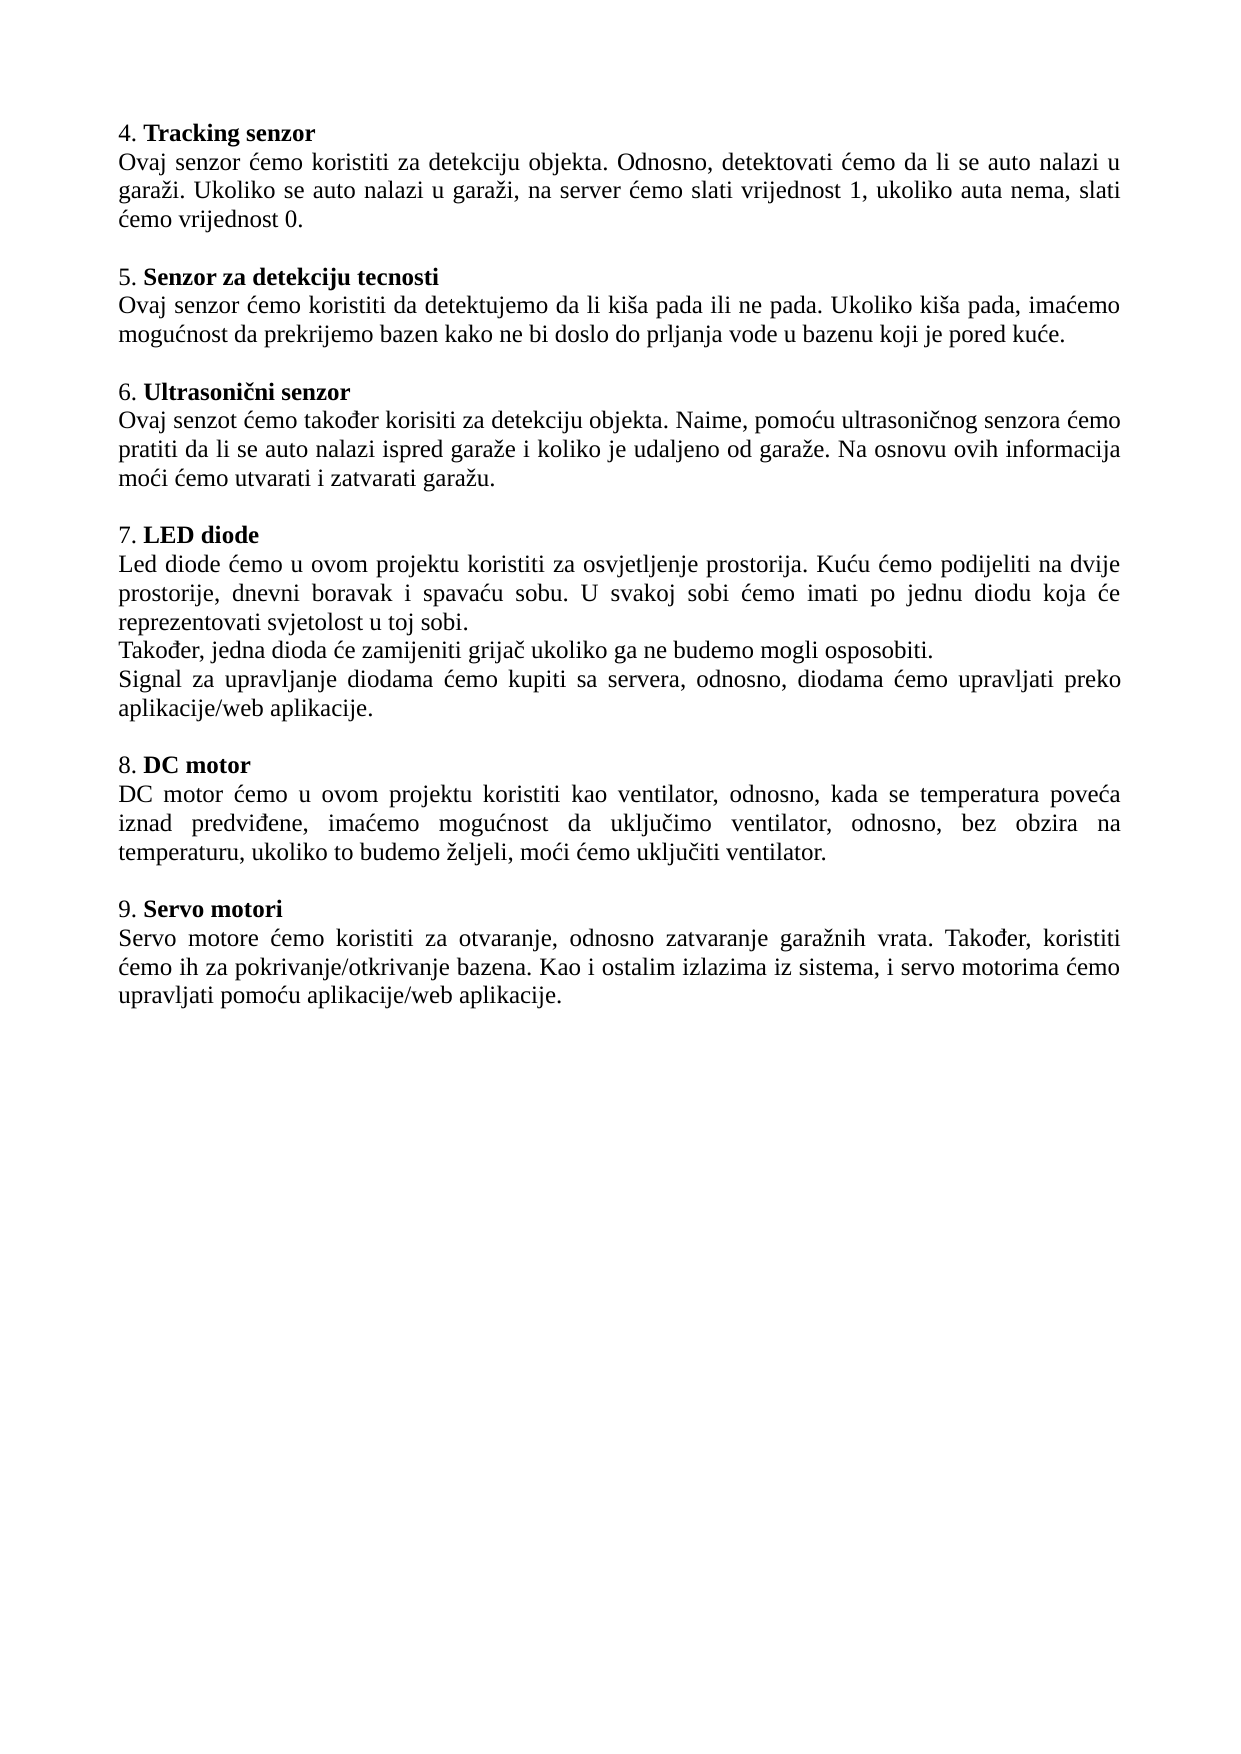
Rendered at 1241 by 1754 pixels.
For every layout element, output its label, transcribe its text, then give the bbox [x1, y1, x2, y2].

text 4. Tracking senzor [118, 118, 1122, 147]
text 7. LED diode [118, 521, 1122, 549]
text Ovaj senzot ćemo također korisiti za detekciju objekta. Naime, pomoću ultrasoničnog senzora ćemo pratiti da li se auto nalazi ispred garaže i koliko je udaljeno od garaže. Na osnovu ovih informacija moći ćemo utvarati i zatvarati garažu. [118, 406, 1122, 492]
text DC motor ćemo u ovom projektu koristiti kao ventilator, odnosno, kada se temperatura poveća iznad predviđene, imaćemo mogućnost da uključimo ventilator, odnosno, bez obzira na temperaturu, ukoliko to budemo željeli, moći ćemo uključiti ventilator. [118, 779, 1122, 866]
text Led diode ćemo u ovom projektu koristiti za osvjetljenje prostorija. Kuću ćemo podijeliti na dvije prostorije, dnevni boravak i spavaću sobu. U svakoj sobi ćemo imati po jednu diodu koja će reprezentovati svjetolost u toj sobi. [118, 549, 1122, 636]
text Ovaj senzor ćemo koristiti za detekciju objekta. Odnosno, detektovati ćemo da li se auto nalazi u garaži. Ukoliko se auto nalazi u garaži, na server ćemo slati vrijednost 1, ukoliko auta nema, slati ćemo vrijednost 0. [118, 147, 1122, 233]
text Signal za upravljanje diodama ćemo kupiti sa servera, odnosno, diodama ćemo upravljati preko aplikacije/web aplikacije. [118, 664, 1122, 722]
text Također, jedna dioda će zamijeniti grijač ukoliko ga ne budemo mogli osposobiti. [118, 636, 1122, 664]
text Servo motore ćemo koristiti za otvaranje, odnosno zatvaranje garažnih vrata. Također, koristiti ćemo ih za pokrivanje/otkrivanje bazena. Kao i ostalim izlazima iz sistema, i servo motorima ćemo upravljati pomoću aplikacije/web aplikacije. [118, 923, 1122, 1009]
text 6. Ultrasonični senzor [118, 377, 1122, 406]
text Ovaj senzor ćemo koristiti da detektujemo da li kiša pada ili ne pada. Ukoliko kiša pada, imaćemo mogućnost da prekrijemo bazen kako ne bi doslo do prljanja vode u bazenu koji je pored kuće. [118, 291, 1122, 348]
text 8. DC motor [118, 751, 1122, 779]
text 9. Servo motori [118, 894, 1122, 923]
text 5. Senzor za detekciju tecnosti [118, 262, 1122, 291]
